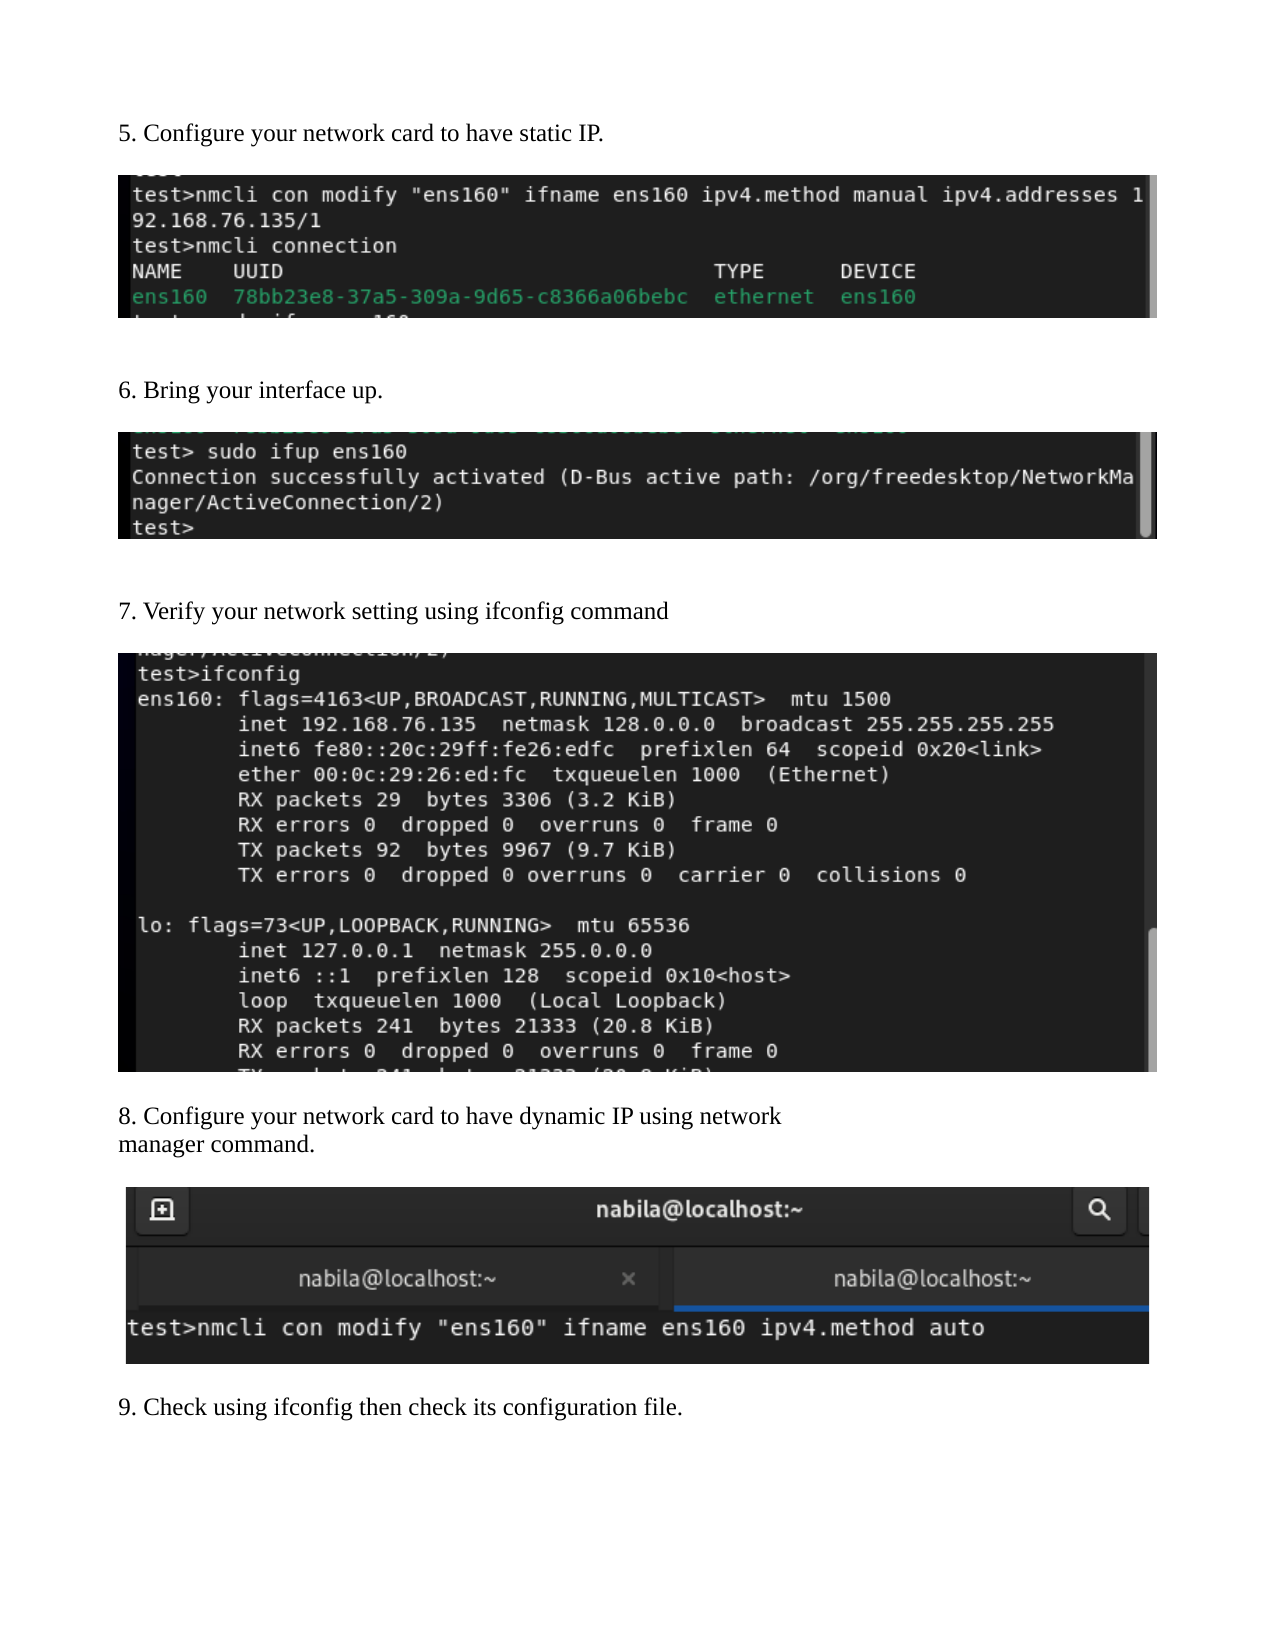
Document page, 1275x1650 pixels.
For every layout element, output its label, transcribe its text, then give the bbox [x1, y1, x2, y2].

text 8. Configure your network card to have dynamic IP using network [118, 1101, 1157, 1129]
picture [125, 1187, 1150, 1364]
text 9. Check using ifconfig then check its configuration file. [118, 1392, 1157, 1421]
text 7. Verify your network setting using ifconfig command [118, 596, 1157, 624]
picture [118, 175, 1157, 318]
text manager command. [118, 1129, 1157, 1158]
text 5. Configure your network card to have static IP. [118, 118, 1157, 147]
picture [118, 432, 1157, 539]
text 6. Bring your interface up. [118, 375, 1157, 404]
picture [118, 653, 1157, 1072]
